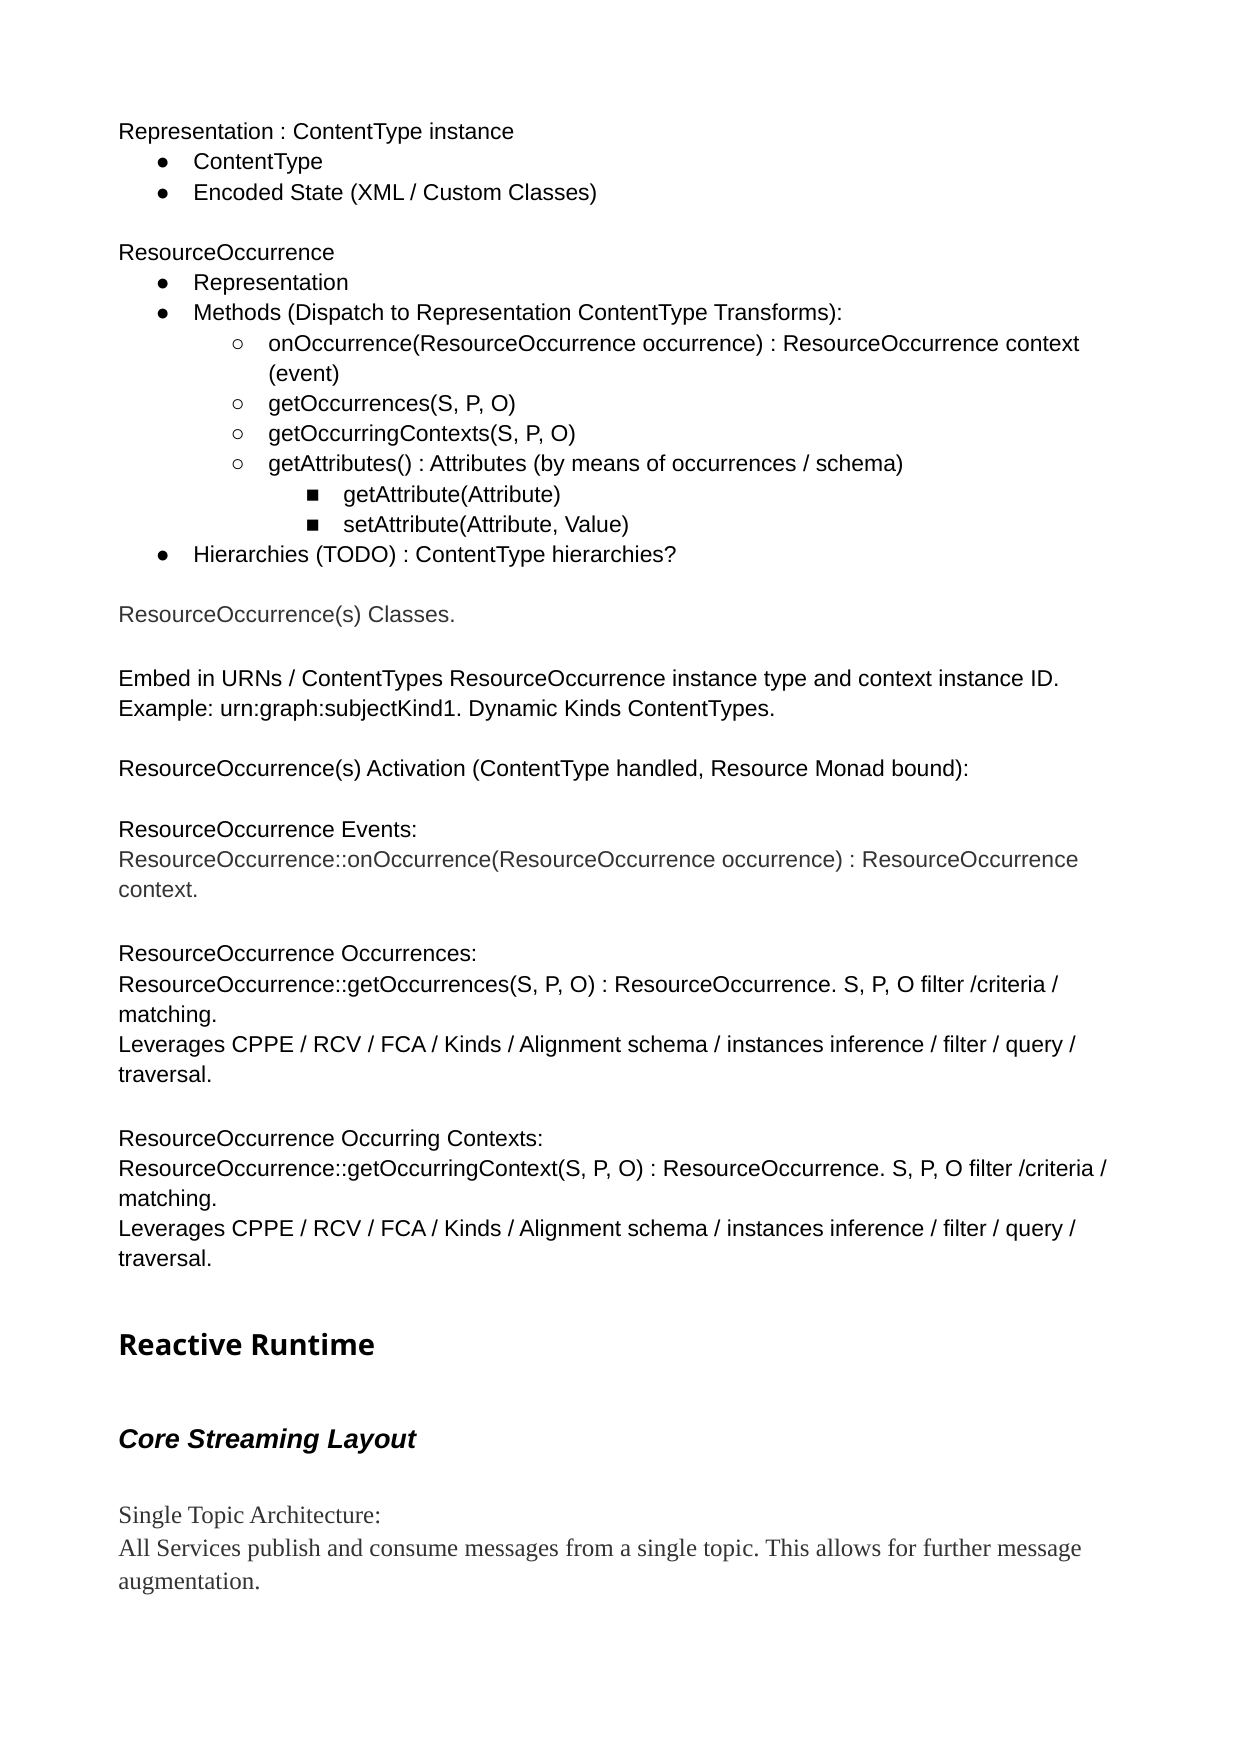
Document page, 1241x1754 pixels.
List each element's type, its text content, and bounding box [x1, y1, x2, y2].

list Methods (Dispatch to Representation ContentType Transforms): [156, 299, 1122, 326]
text ResourceOccurrence(s) Activation (ContentType handled, Resource Monad bound): [118, 755, 1122, 782]
list onOccurrence(ResourceOccurrence occurrence) : ResourceOccurrence context (event) [231, 329, 1122, 386]
list getAttribute(Attribute) [306, 481, 1122, 507]
text Leverages CPPE / RCV / FCA / Kinds / Alignment schema / instances inference / filter / query / traversal. [118, 1215, 1122, 1272]
text ResourceOccurrence(s) Classes. [118, 601, 1122, 628]
text ResourceOccurrence Occurring Contexts: [118, 1124, 1122, 1151]
list ContentType [156, 148, 1122, 175]
text ResourceOccurrence Occurrences: [118, 940, 1122, 967]
subtitle Core Streaming Layout [118, 1423, 1122, 1454]
list setAttribute(Attribute, Value) [306, 511, 1122, 537]
text ResourceOccurrence::getOccurringContext(S, P, O) : ResourceOccurrence. S, P, O filter /criteria / matching. [118, 1155, 1122, 1211]
text ResourceOccurrence::onOccurrence(ResourceOccurrence occurrence) : ResourceOccurrence context. [118, 846, 1122, 902]
list Hierarchies (TODO) : ContentType hierarchies? [156, 541, 1122, 567]
subtitle Reactive Runtime [118, 1324, 1122, 1364]
text ResourceOccurrence [118, 239, 1122, 265]
text All Services publish and consume messages from a single topic. This allows for further message augmentation. [118, 1533, 1122, 1594]
list Representation [156, 269, 1122, 296]
text Embed in URNs / ContentTypes ResourceOccurrence instance type and context instance ID. Example: urn:graph:subjectKind1. Dynamic Kinds ContentTypes. [118, 665, 1122, 721]
list getOccurringContexts(S, P, O) [231, 420, 1122, 447]
text Single Topic Architecture: [118, 1500, 1122, 1528]
list Encoded State (XML / Custom Classes) [156, 178, 1122, 205]
text ResourceOccurrence Events: [118, 816, 1122, 842]
list getAttributes() : Attributes (by means of occurrences / schema) [231, 450, 1122, 477]
text ResourceOccurrence::getOccurrences(S, P, O) : ResourceOccurrence. S, P, O filter /criteria / matching. [118, 971, 1122, 1027]
text Representation : ContentType instance [118, 118, 1122, 144]
text Leverages CPPE / RCV / FCA / Kinds / Alignment schema / instances inference / filter / query / traversal. [118, 1031, 1122, 1088]
list getOccurrences(S, P, O) [231, 390, 1122, 416]
